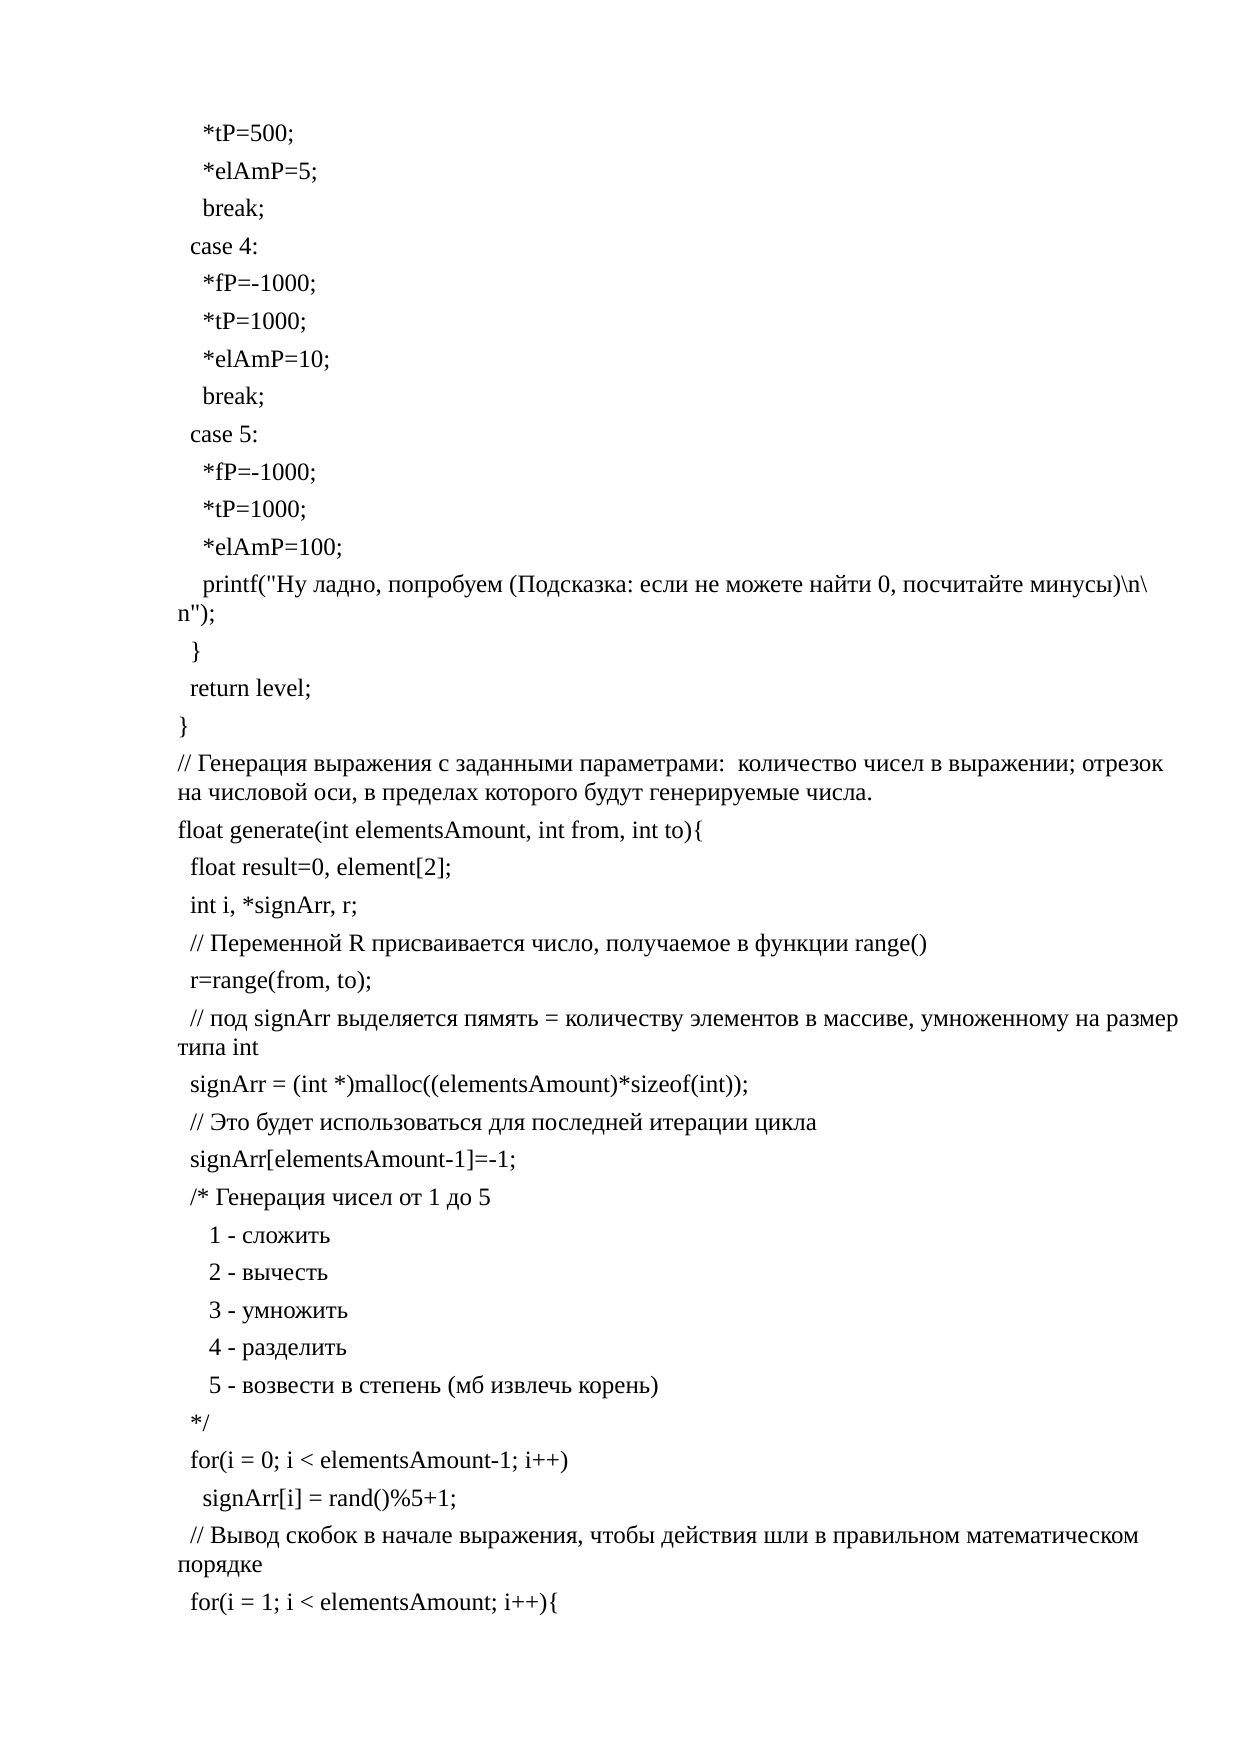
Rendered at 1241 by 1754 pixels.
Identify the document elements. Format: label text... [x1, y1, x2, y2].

text signArr = (int *)malloc((elementsAmount)*sizeof(int)); [177, 1069, 1181, 1098]
text 4 - разделить [177, 1332, 1181, 1361]
text printf("Ну ладно, попробуем (Подсказка: если не можете найти 0, посчитайте минусы)\n\n"); [177, 569, 1181, 627]
text r=range(from, to); [177, 965, 1181, 994]
text } [177, 711, 1181, 740]
text *elAmP=10; [177, 344, 1181, 372]
text // Это будет использоваться для последней итерации цикла [177, 1107, 1181, 1136]
text return level; [177, 673, 1181, 702]
text *fP=-1000; [177, 268, 1181, 297]
text 5 - возвести в степень (мб извлечь корень) [177, 1370, 1181, 1399]
text */ [177, 1408, 1181, 1436]
text *fP=-1000; [177, 457, 1181, 485]
text *tP=1000; [177, 494, 1181, 523]
text signArr[i] = rand()%5+1; [177, 1483, 1181, 1512]
text signArr[elementsAmount-1]=-1; [177, 1144, 1181, 1173]
text float result=0, element[2]; [177, 852, 1181, 881]
text // Вывод скобок в начале выражения, чтобы действия шли в правильном математическом порядке [177, 1521, 1181, 1578]
text 2 - вычесть [177, 1257, 1181, 1286]
text 3 - умножить [177, 1295, 1181, 1324]
text for(i = 0; i < elementsAmount-1; i++) [177, 1445, 1181, 1474]
text // Генерация выражения c заданными параметрами: количество чисел в выражении; отрезок на числовой оси, в пределах которого будут генерируемые числа. [177, 748, 1181, 806]
text for(i = 1; i < elementsAmount; i++){ [177, 1587, 1181, 1616]
text *tP=1000; [177, 306, 1181, 335]
text } [177, 636, 1181, 664]
text case 5: [177, 419, 1181, 448]
text int i, *signArr, r; [177, 890, 1181, 919]
text case 4: [177, 231, 1181, 260]
text float generate(int elementsAmount, int from, int to){ [177, 815, 1181, 844]
text *elAmP=100; [177, 532, 1181, 561]
text // под signArr выделяется пямять = количеству элементов в массиве, умноженному на размер типа int [177, 1003, 1181, 1060]
text break; [177, 381, 1181, 410]
text break; [177, 193, 1181, 222]
text 1 - сложить [177, 1220, 1181, 1248]
text *tP=500; [177, 118, 1181, 147]
text // Переменной R присваивается число, получаемое в функции range() [177, 928, 1181, 956]
text /* Генерация чисел от 1 до 5 [177, 1182, 1181, 1211]
text *elAmP=5; [177, 156, 1181, 184]
